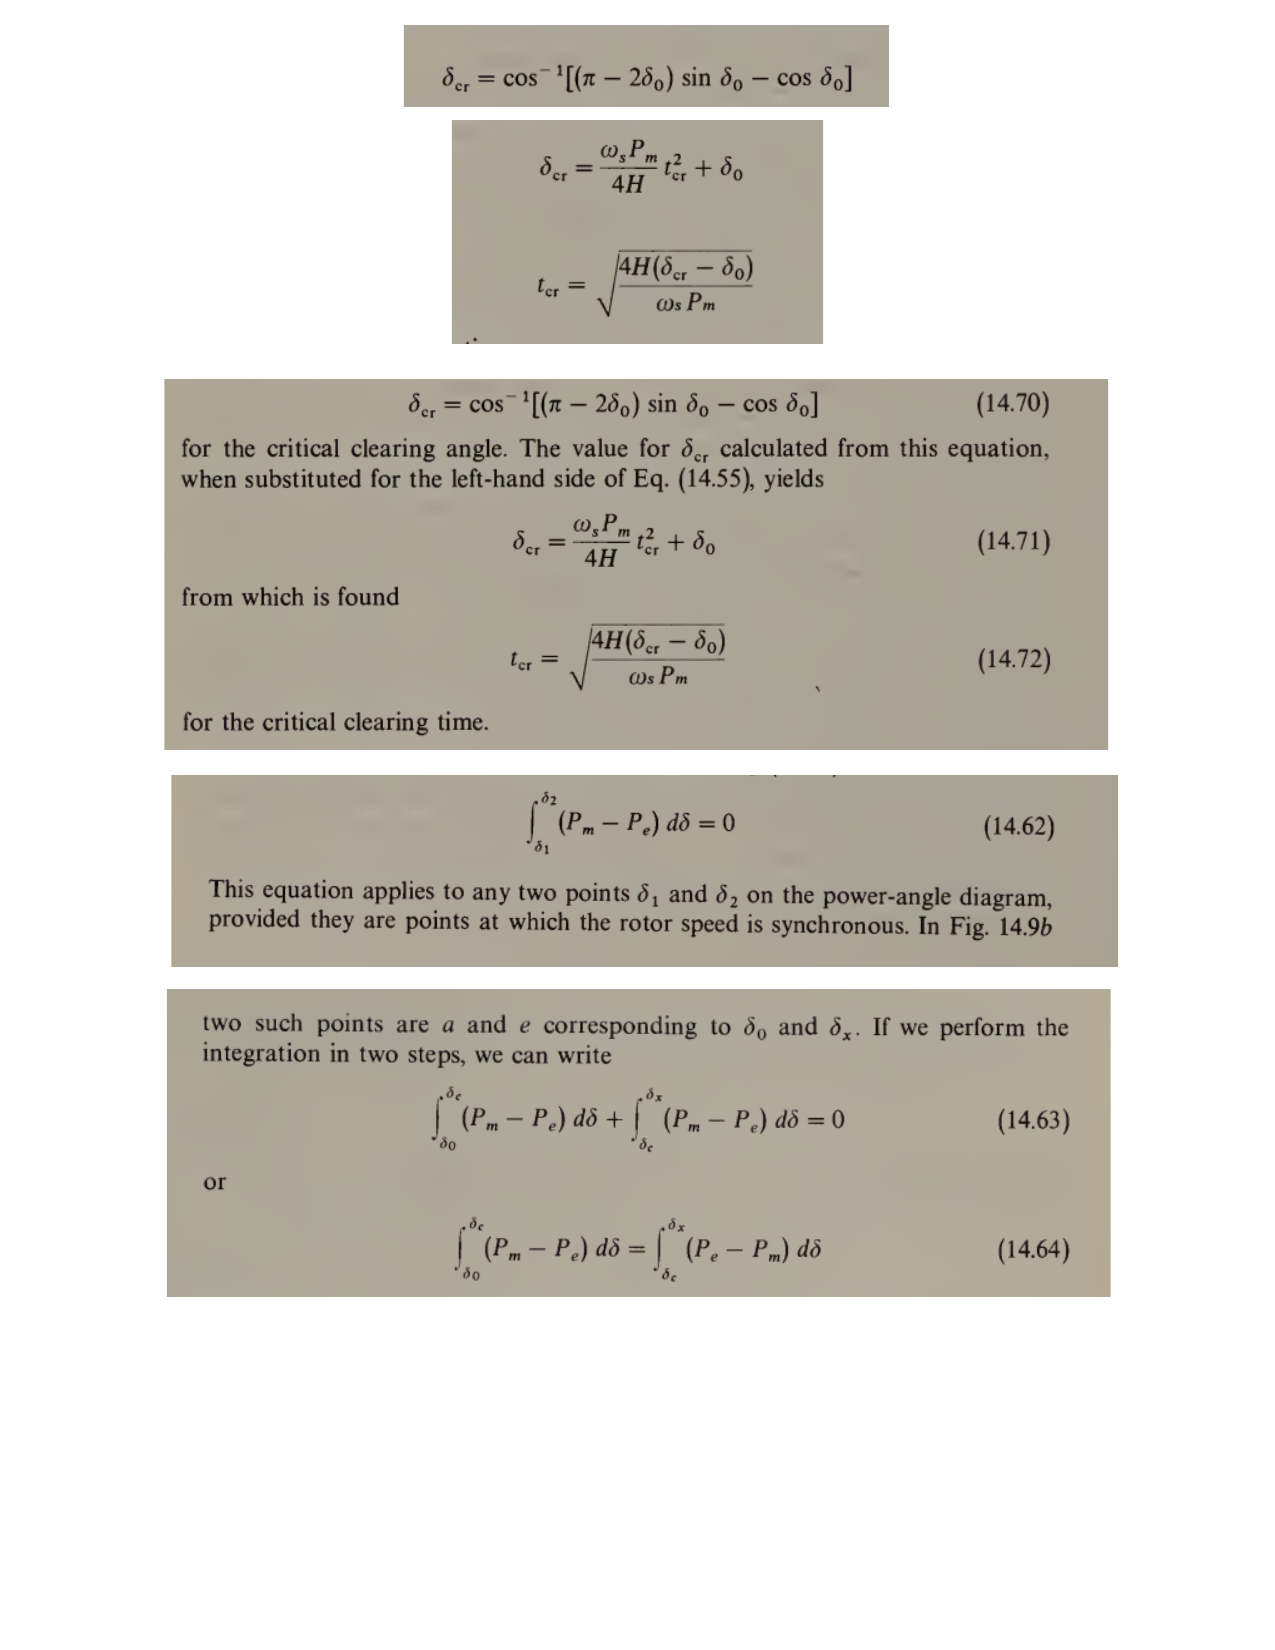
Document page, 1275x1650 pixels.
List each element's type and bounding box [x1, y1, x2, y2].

picture [403, 25, 889, 107]
picture [164, 379, 1109, 750]
picture [166, 989, 1111, 1297]
picture [171, 775, 1118, 967]
picture [451, 120, 824, 344]
